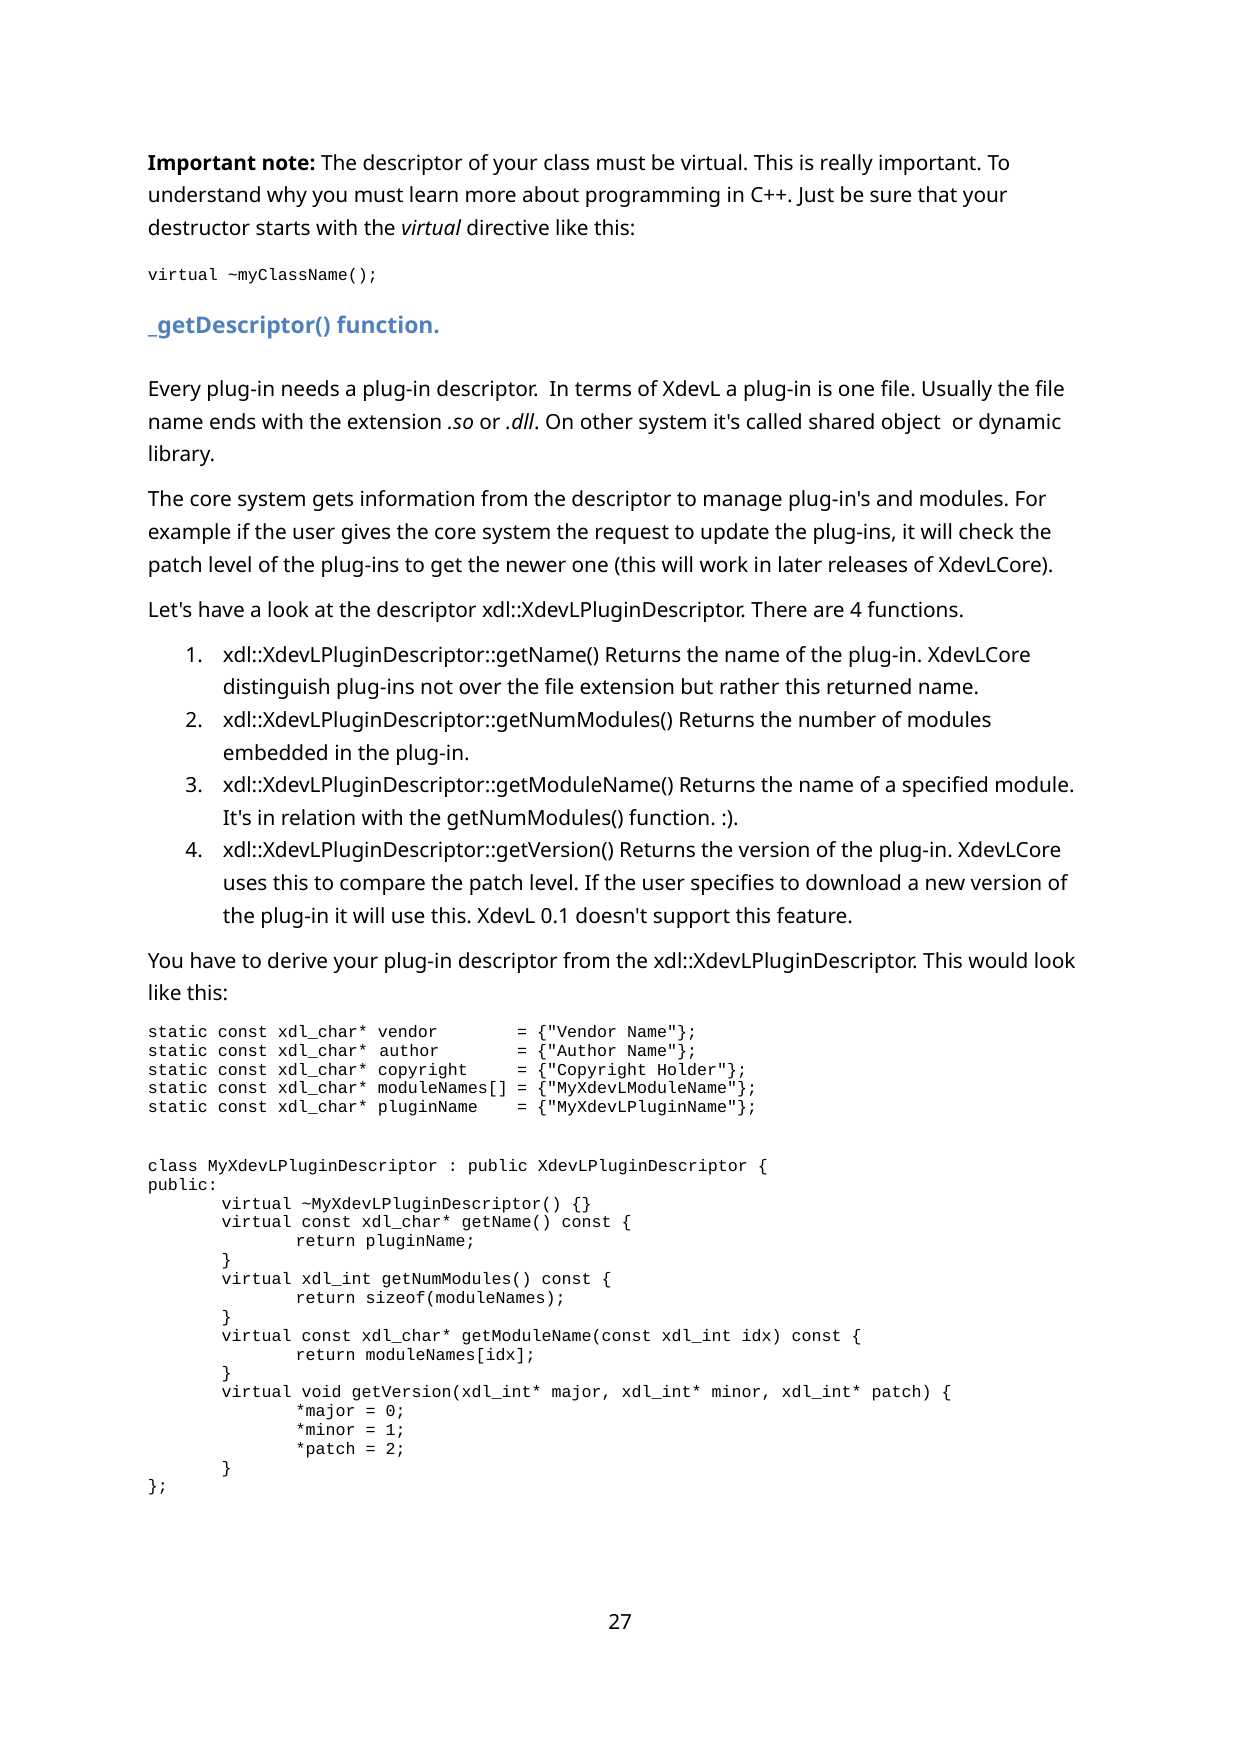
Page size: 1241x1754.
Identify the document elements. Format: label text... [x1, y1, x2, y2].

list xdl::XdevLPluginDescriptor::getModuleName() Returns the name of a specified module. It's in relation with the getNumModules() function. :). [185, 770, 1092, 831]
list xdl::XdevLPluginDescriptor::getNumModules() Returns the number of modules embedded in the plug-in. [185, 705, 1092, 766]
text class MyXdevLPluginDescriptor : public XdevLPluginDescriptor { public: virtual ~MyXdevLPluginDescriptor() {} virtual const xdl_char* getName() const { return pluginName; } virtual xdl_int getNumModules() const { return sizeof(moduleNames); } virtual const xdl_char* getModuleName(const xdl_int idx) const { return moduleNames[idx]; } virtual void getVersion(xdl_int* major, xdl_int* minor, xdl_int* patch) { *major = 0; *minor = 1; *patch = 2; } }; [148, 1157, 1092, 1497]
text Let's have a look at the descriptor xdl::XdevLPluginDescriptor. There are 4 functions. [148, 595, 1092, 623]
subtitle _getDescriptor() function. [148, 309, 1092, 340]
list xdl::XdevLPluginDescriptor::getName() Returns the name of the plug-in. XdevLCore distinguish plug-ins not over the file extension but rather this returned name. [185, 640, 1092, 701]
text Important note: The descriptor of your class must be virtual. This is really important. To understand why you must learn more about programming in C++. Just be sure that your destructor starts with the virtual directive like this: [148, 148, 1092, 241]
text virtual ~myClassName(); [148, 266, 1092, 285]
text static const xdl_char* vendor = {"Vendor Name"}; static const xdl_char* author = {"Author Name"}; static const xdl_char* copyright = {"Copyright Holder"}; static const xdl_char* moduleNames[] = {"MyXdevLModuleName"}; static const xdl_char* pluginName = {"MyXdevLPluginName"}; [148, 1023, 1092, 1137]
text You have to derive your plug-in descriptor from the xdl::XdevLPluginDescriptor. This would look like this: [148, 946, 1092, 1007]
text The core system gets information from the descriptor to manage plug-in's and modules. For example if the user gives the core system the request to update the plug-ins, it will check the patch level of the plug-ins to get the newer one (this will work in later releases of XdevLCore). [148, 484, 1092, 578]
text Every plug-in needs a plug-in descriptor. In terms of XdevL a plug-in is one file. Usually the file name ends with the extension .so or .dll. On other system it's called shared object or dynamic library. [148, 374, 1092, 468]
list xdl::XdevLPluginDescriptor::getVersion() Returns the version of the plug-in. XdevLCore uses this to compare the patch level. If the user specifies to download a new version of the plug-in it will use this. XdevL 0.1 doesn't support this feature. [185, 836, 1092, 929]
